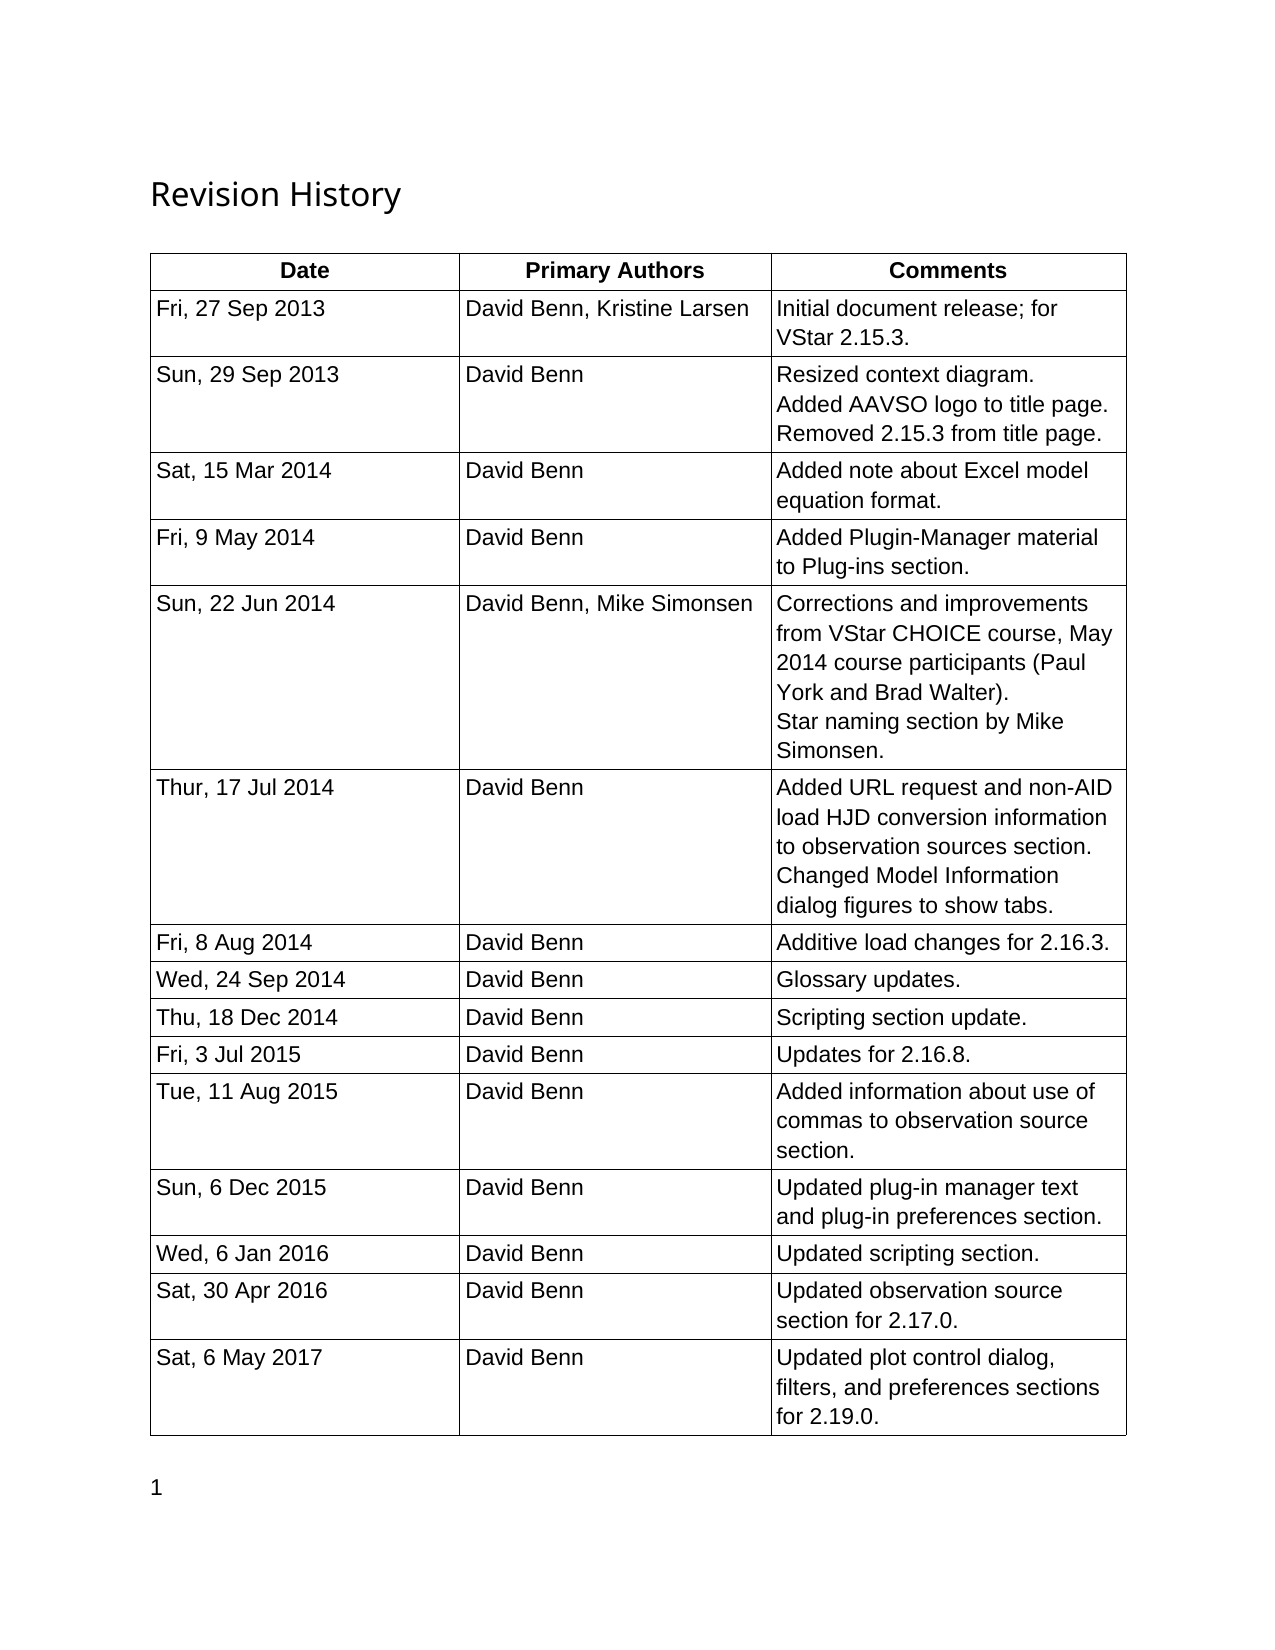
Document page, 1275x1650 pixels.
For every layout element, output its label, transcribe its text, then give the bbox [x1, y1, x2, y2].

table_cell David Benn, Mike Simonsen [460, 586, 771, 769]
table_cell Additive load changes for 2.16.3. [772, 925, 1126, 961]
table_cell Sat, 6 May 2017 [151, 1340, 459, 1435]
table_cell Updated plug-in manager text and plug-in preferences section. [772, 1170, 1126, 1235]
table_cell Tue, 11 Aug 2015 [151, 1074, 459, 1169]
table_cell David Benn [460, 1037, 771, 1073]
table_cell Added URL request and non-AID load HJD conversion information to observation sources section. Changed Model Information dialog figures to show tabs. [772, 770, 1126, 924]
table_cell Sat, 30 Apr 2016 [151, 1274, 459, 1339]
table_cell Fri, 3 Jul 2015 [151, 1037, 459, 1073]
table_header Date [151, 254, 459, 289]
table_cell David Benn [460, 770, 771, 924]
table_cell Corrections and improvements from VStar CHOICE course, May 2014 course participants (Paul York and Brad Walter). Star naming section by Mike Simonsen. [772, 586, 1126, 769]
table_cell David Benn [460, 1170, 771, 1235]
table_cell Sun, 22 Jun 2014 [151, 586, 459, 769]
table_cell Sun, 6 Dec 2015 [151, 1170, 459, 1235]
table_cell David Benn, Kristine Larsen [460, 291, 771, 356]
table_cell David Benn [460, 999, 771, 1036]
table_cell Thu, 18 Dec 2014 [151, 999, 459, 1036]
table_cell Updates for 2.16.8. [772, 1037, 1126, 1073]
table_cell Updated scripting section. [772, 1236, 1126, 1272]
table_cell Added information about use of commas to observation source section. [772, 1074, 1126, 1169]
table_cell Added Plugin-Manager material to Plug-ins section. [772, 520, 1126, 585]
table_cell David Benn [460, 925, 771, 961]
table_cell Scripting section update. [772, 999, 1126, 1036]
table_cell David Benn [460, 453, 771, 519]
table_cell Initial document release; for VStar 2.15.3. [772, 291, 1126, 356]
table_cell Sat, 15 Mar 2014 [151, 453, 459, 519]
table_cell Glossary updates. [772, 962, 1126, 998]
table_cell Thur, 17 Jul 2014 [151, 770, 459, 924]
table_cell David Benn [460, 520, 771, 585]
table_cell David Benn [460, 1074, 771, 1169]
table_cell David Benn [460, 1236, 771, 1272]
table_cell Fri, 27 Sep 2013 [151, 291, 459, 356]
table_cell David Benn [460, 1274, 771, 1339]
table_cell Resized context diagram. Added AAVSO logo to title page. Removed 2.15.3 from title page. [772, 357, 1126, 452]
table_cell Updated plot control dialog, filters, and preferences sections for 2.19.0. [772, 1340, 1126, 1435]
table_header Comments [772, 254, 1126, 289]
table_cell David Benn [460, 1340, 771, 1435]
table_cell Added note about Excel model equation format. [772, 453, 1126, 519]
table_cell David Benn [460, 962, 771, 998]
table_cell Fri, 9 May 2014 [151, 520, 459, 585]
table_header Primary Authors [460, 254, 771, 289]
table_cell David Benn [460, 357, 771, 452]
subtitle Revision History [150, 171, 1125, 216]
table_cell Sun, 29 Sep 2013 [151, 357, 459, 452]
table_cell Updated observation source section for 2.17.0. [772, 1274, 1126, 1339]
table_cell Wed, 6 Jan 2016 [151, 1236, 459, 1272]
table_cell Wed, 24 Sep 2014 [151, 962, 459, 998]
table_cell Fri, 8 Aug 2014 [151, 925, 459, 961]
